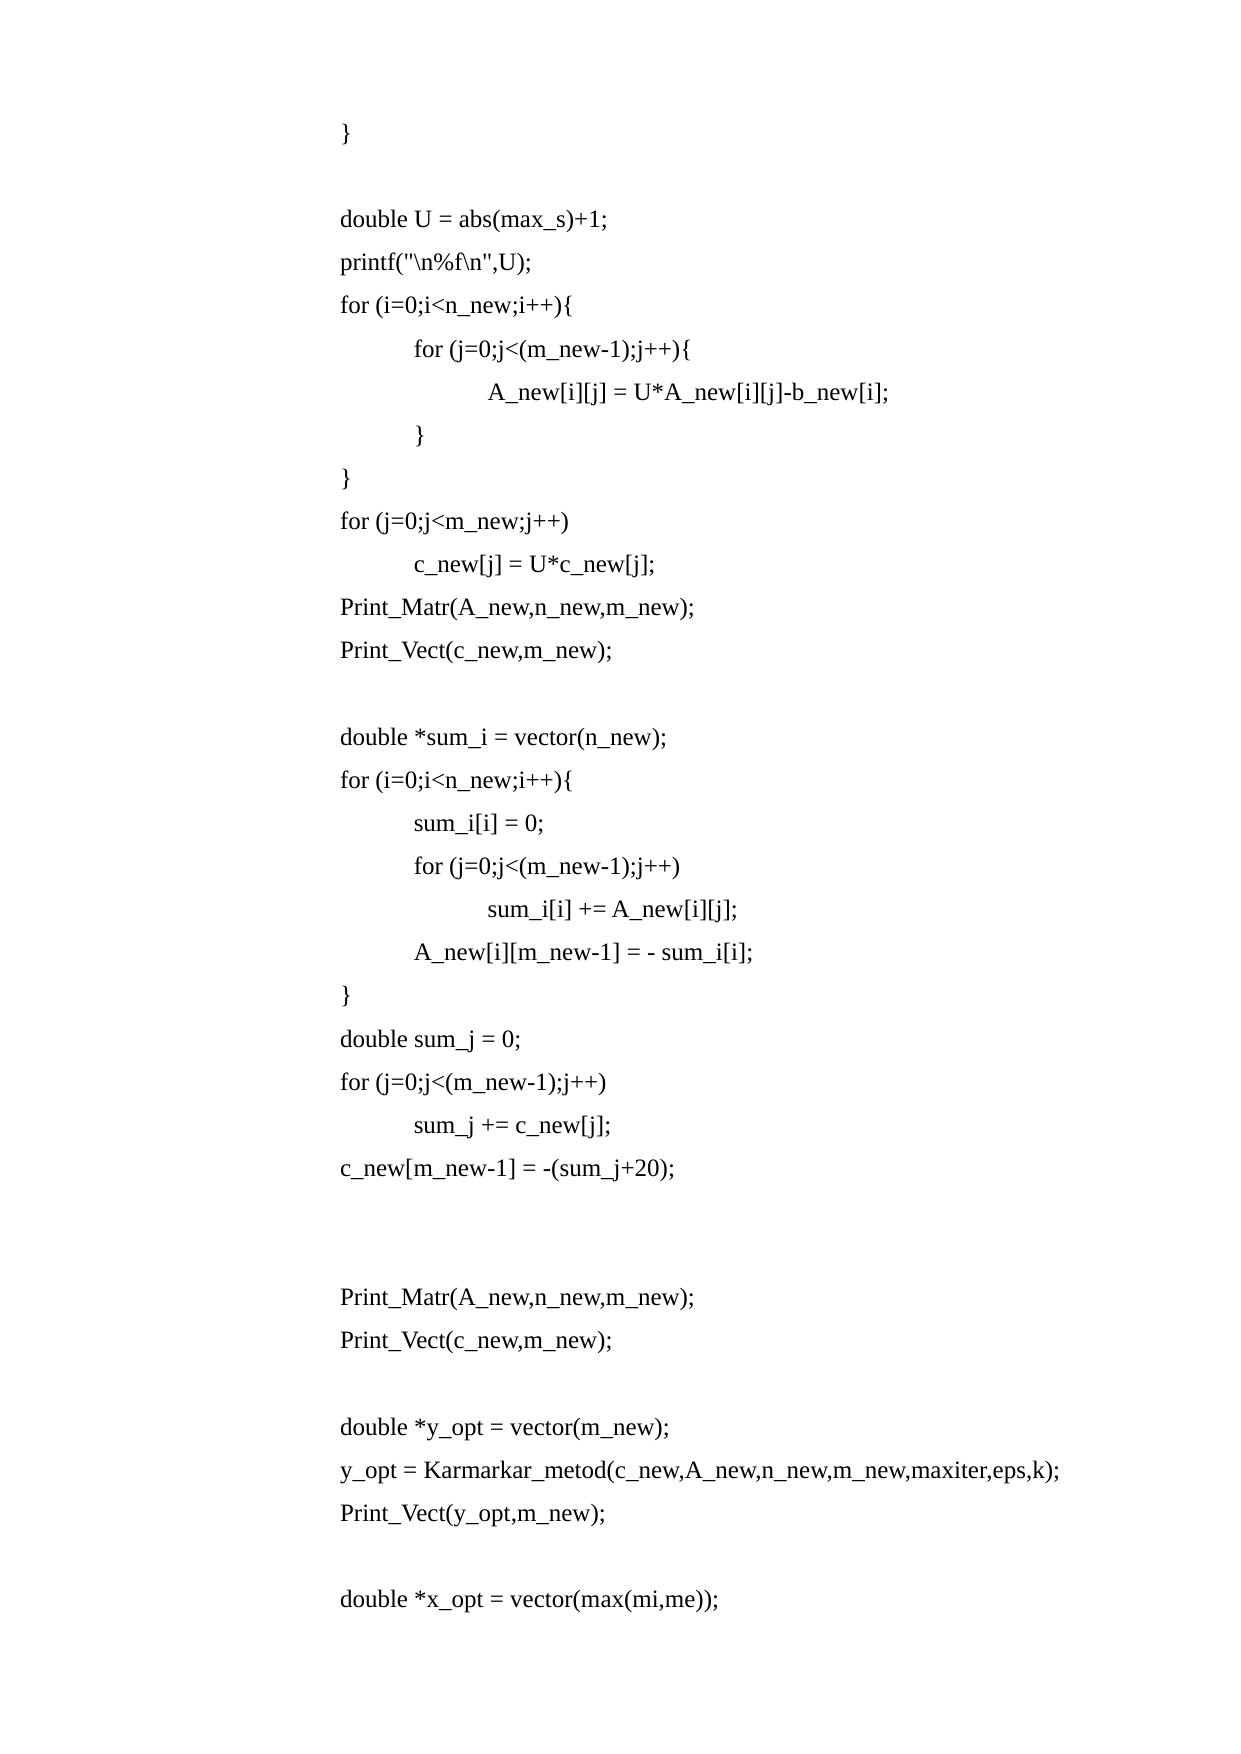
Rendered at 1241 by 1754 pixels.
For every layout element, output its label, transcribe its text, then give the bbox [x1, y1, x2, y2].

text for (j=0;j<(m_new-1);j++) [118, 1067, 1122, 1096]
text double *x_opt = vector(max(mi,me)); [118, 1584, 1122, 1613]
text } [118, 981, 1122, 1009]
text sum_i[i] += A_new[i][j]; [118, 894, 1122, 923]
text double U = abs(max_s)+1; [118, 204, 1122, 233]
text Print_Vect(y_opt,m_new); [118, 1498, 1122, 1527]
text for (j=0;j<m_new;j++) [118, 506, 1122, 535]
text for (j=0;j<(m_new-1);j++) [118, 851, 1122, 880]
text Print_Vect(c_new,m_new); [118, 636, 1122, 664]
text printf("\n%f\n",U); [118, 247, 1122, 276]
text A_new[i][j] = U*A_new[i][j]-b_new[i]; [118, 377, 1122, 406]
text Print_Matr(A_new,n_new,m_new); [118, 592, 1122, 621]
text y_opt = Karmarkar_metod(c_new,A_new,n_new,m_new,maxiter,eps,k); [118, 1455, 1122, 1484]
text c_new[j] = U*c_new[j]; [118, 549, 1122, 578]
text sum_i[i] = 0; [118, 808, 1122, 837]
text double sum_j = 0; [118, 1024, 1122, 1052]
text A_new[i][m_new-1] = - sum_i[i]; [118, 937, 1122, 966]
text } [118, 118, 1122, 147]
text for (i=0;i<n_new;i++){ [118, 765, 1122, 794]
text for (i=0;i<n_new;i++){ [118, 291, 1122, 319]
text sum_j += c_new[j]; [118, 1110, 1122, 1139]
text } [118, 463, 1122, 492]
text double *sum_i = vector(n_new); [118, 722, 1122, 751]
text for (j=0;j<(m_new-1);j++){ [118, 334, 1122, 362]
text c_new[m_new-1] = -(sum_j+20); [118, 1153, 1122, 1182]
text double *y_opt = vector(m_new); [118, 1412, 1122, 1441]
text } [118, 420, 1122, 449]
text Print_Vect(c_new,m_new); [118, 1326, 1122, 1354]
text Print_Matr(A_new,n_new,m_new); [118, 1282, 1122, 1311]
